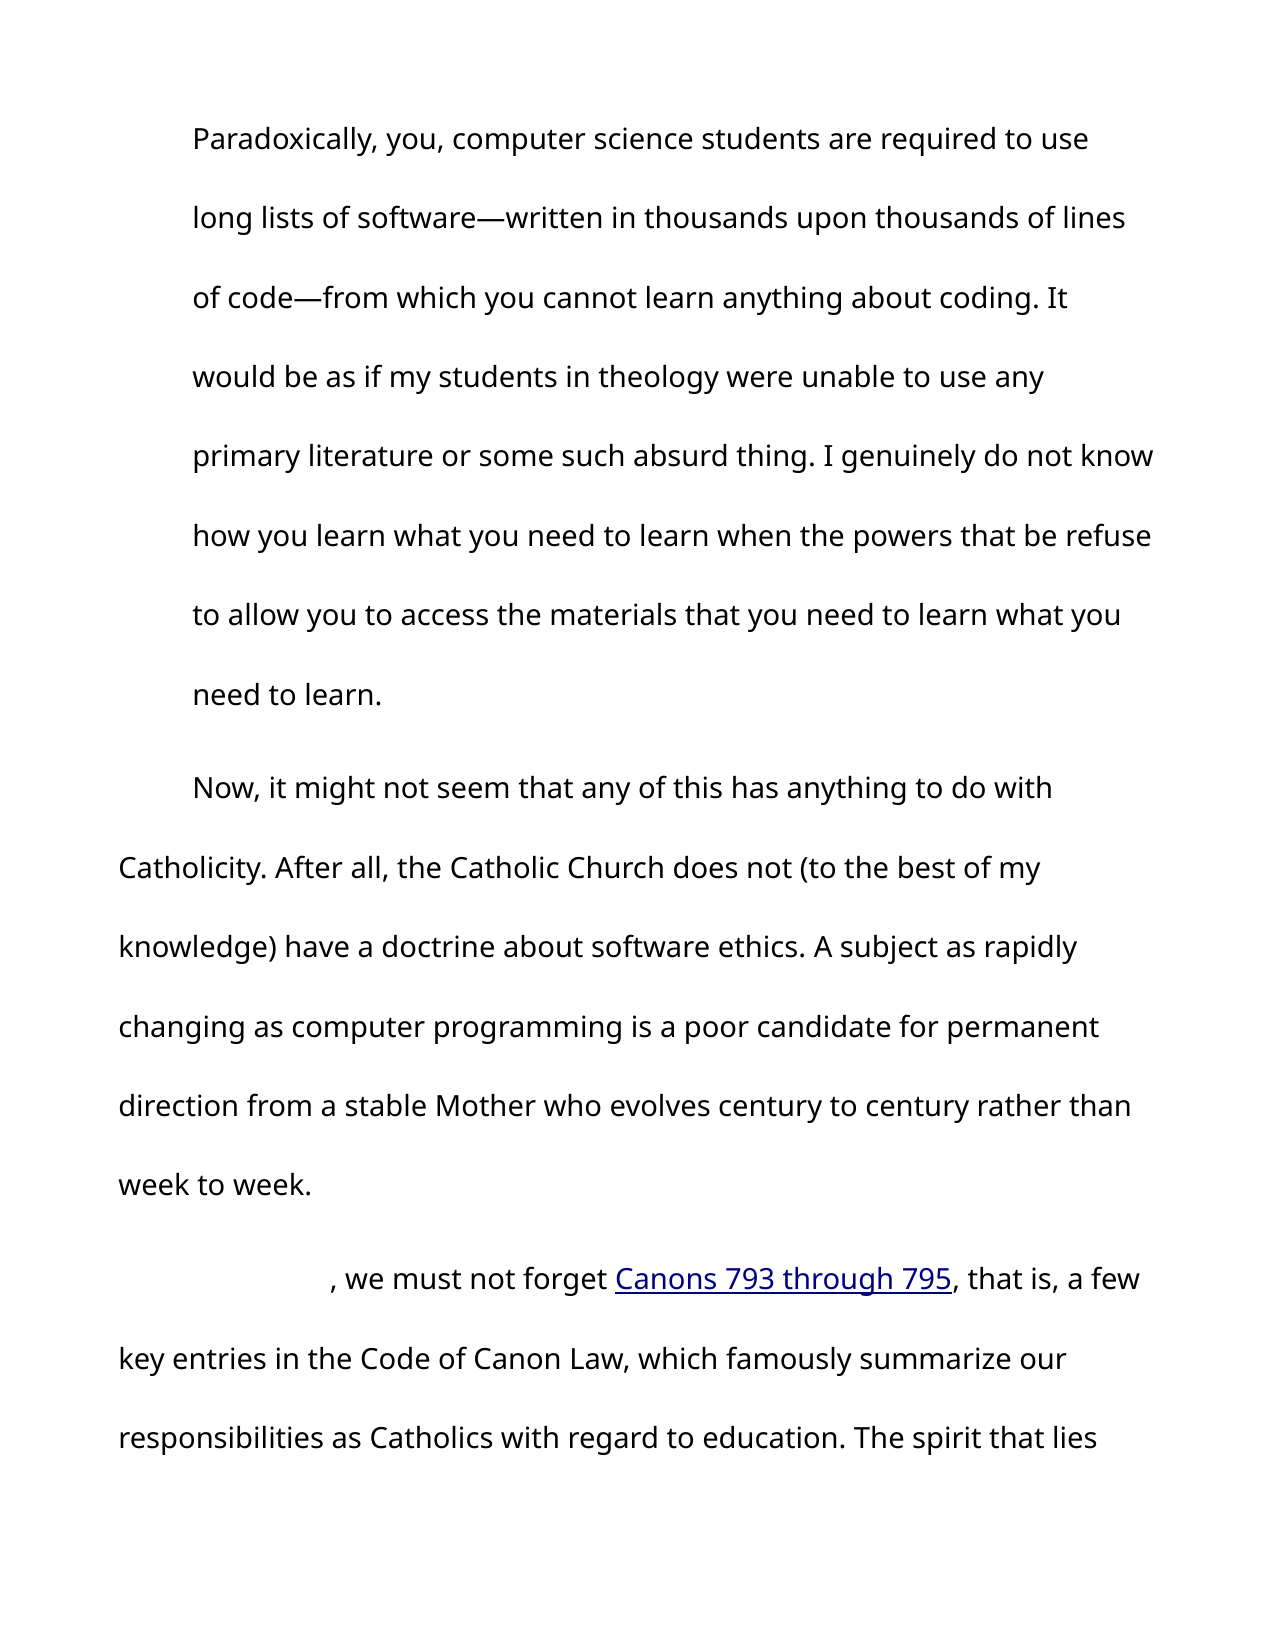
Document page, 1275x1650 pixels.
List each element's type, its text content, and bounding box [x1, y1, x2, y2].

text Sed contra, we must not forget Canons 793 through 795, that is, a few key entries in the Code of Canon Law, which famously summarize our responsibilities as Catholics with regard to education. The spirit that lies [118, 1258, 1157, 1457]
list Paradoxically, you, computer science students are required to use long lists of software—written in thousands upon thousands of lines of code—from which you cannot learn anything about coding. It would be as if my students in theology were unable to use any primary literature or some such absurd thing. I genuinely do not know how you learn what you need to learn when the powers that be refuse to allow you to access the materials that you need to learn what you need to learn. [162, 118, 1157, 713]
text Now, it might not seem that any of this has anything to do with Catholicity. After all, the Catholic Church does not (to the best of my knowledge) have a doctrine about software ethics. A subject as rapidly changing as computer programming is a poor candidate for permanent direction from a stable Mother who evolves century to century rather than week to week. [118, 768, 1157, 1204]
